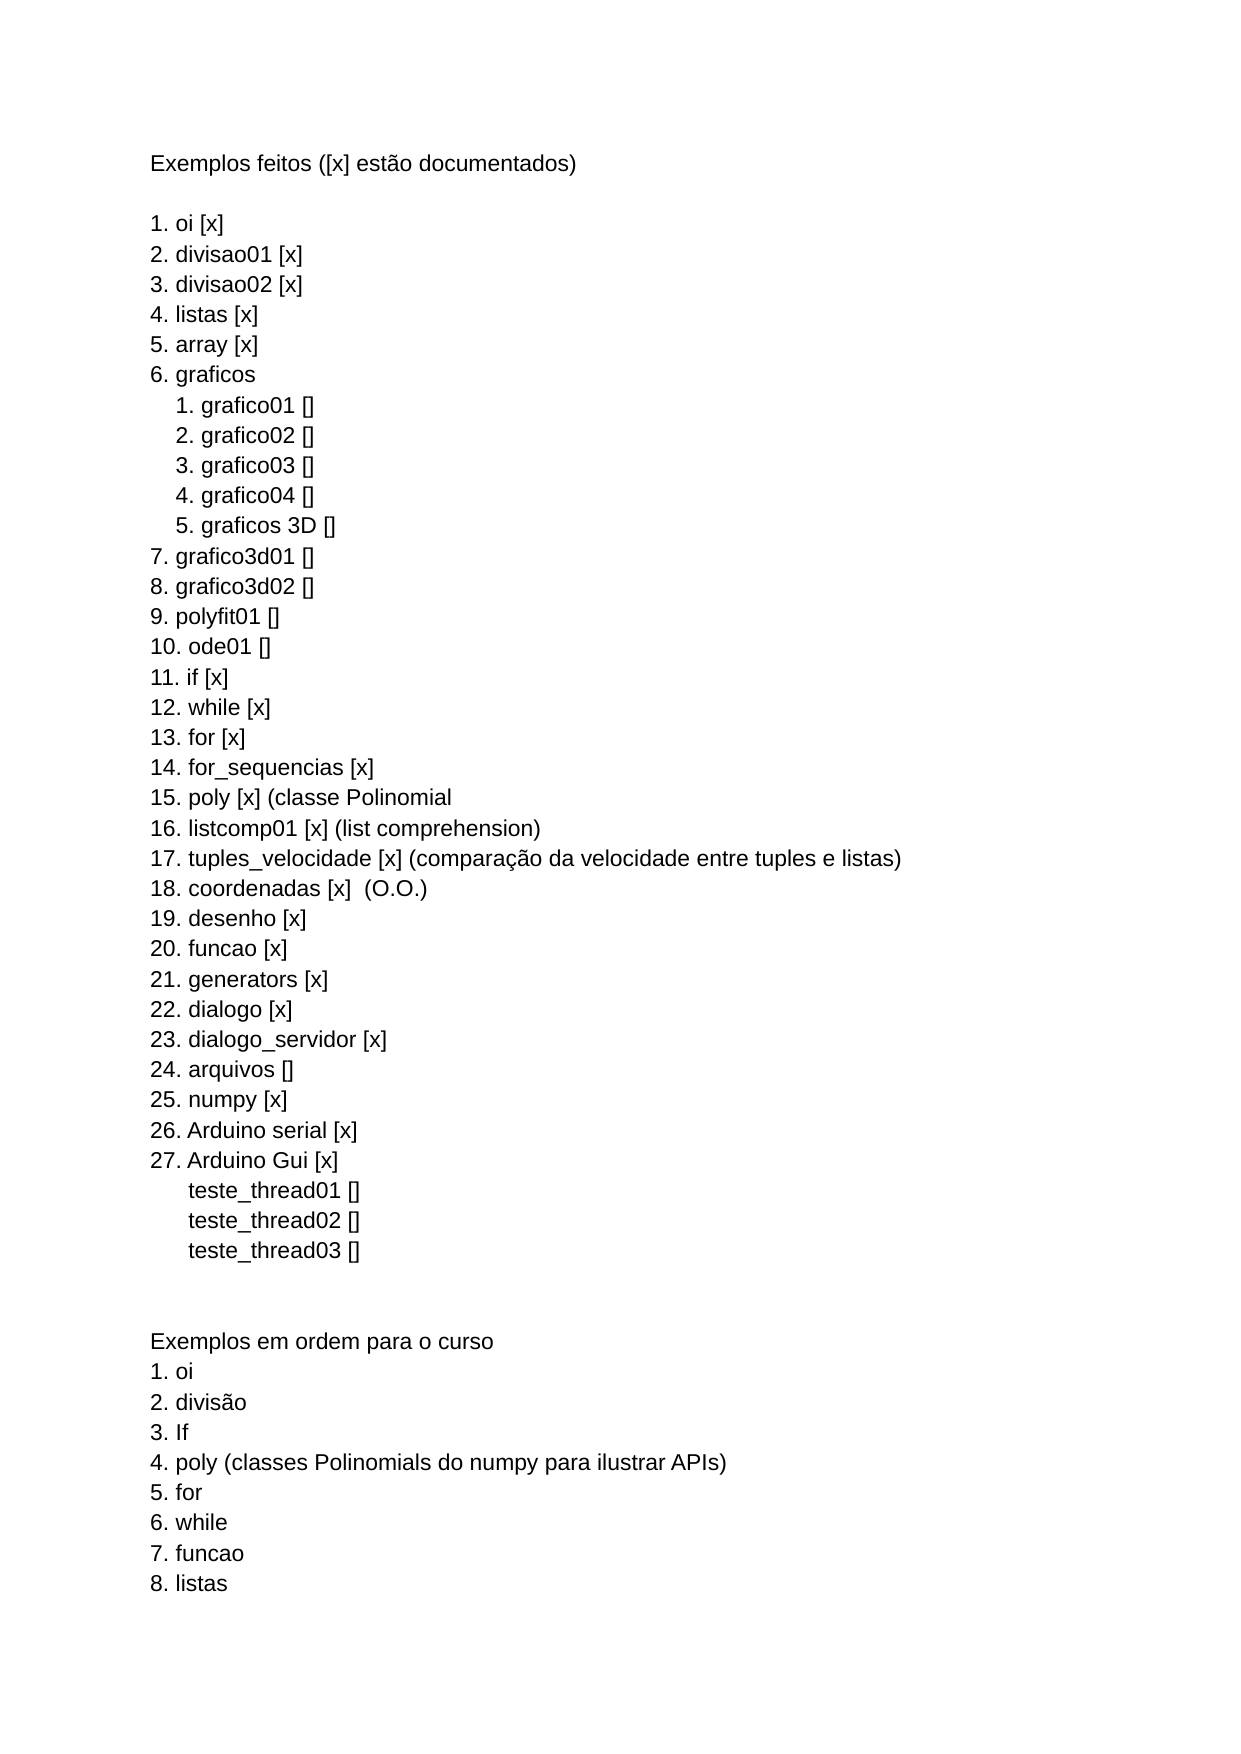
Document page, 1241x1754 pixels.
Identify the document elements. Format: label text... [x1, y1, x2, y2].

text Exemplos em ordem para o curso 1. oi 2. divisão 3. If 4. poly (classes Polinomials do numpy para ilustrar APIs) 5. for 6. while 7. funcao 8. listas [150, 1328, 1090, 1596]
text 1. oi [x] 2. divisao01 [x] 3. divisao02 [x] 4. listas [x] 5. array [x] 6. graficos 1. grafico01 [] 2. grafico02 [] 3. grafico03 [] 4. grafico04 [] 5. graficos 3D [] 7. grafico3d01 [] 8. grafico3d02 [] 9. polyfit01 [] 10. ode01 [] 11. if [x] 12. while [x] 13. for [x] 14. for_sequencias [x] 15. poly [x] (classe Polinomial 16. listcomp01 [x] (list comprehension) 17. tuples_velocidade [x] (comparação da velocidade entre tuples e listas) 18. coordenadas [x] (O.O.) 19. desenho [x] 20. funcao [x] 21. generators [x] 22. dialogo [x] 23. dialogo_servidor [x] 24. arquivos [] 25. numpy [x] 26. Arduino serial [x] 27. Arduino Gui [x] teste_thread01 [] teste_thread02 [] teste_thread03 [] [150, 210, 1090, 1294]
text Exemplos feitos ([x] estão documentados) [150, 150, 1090, 176]
